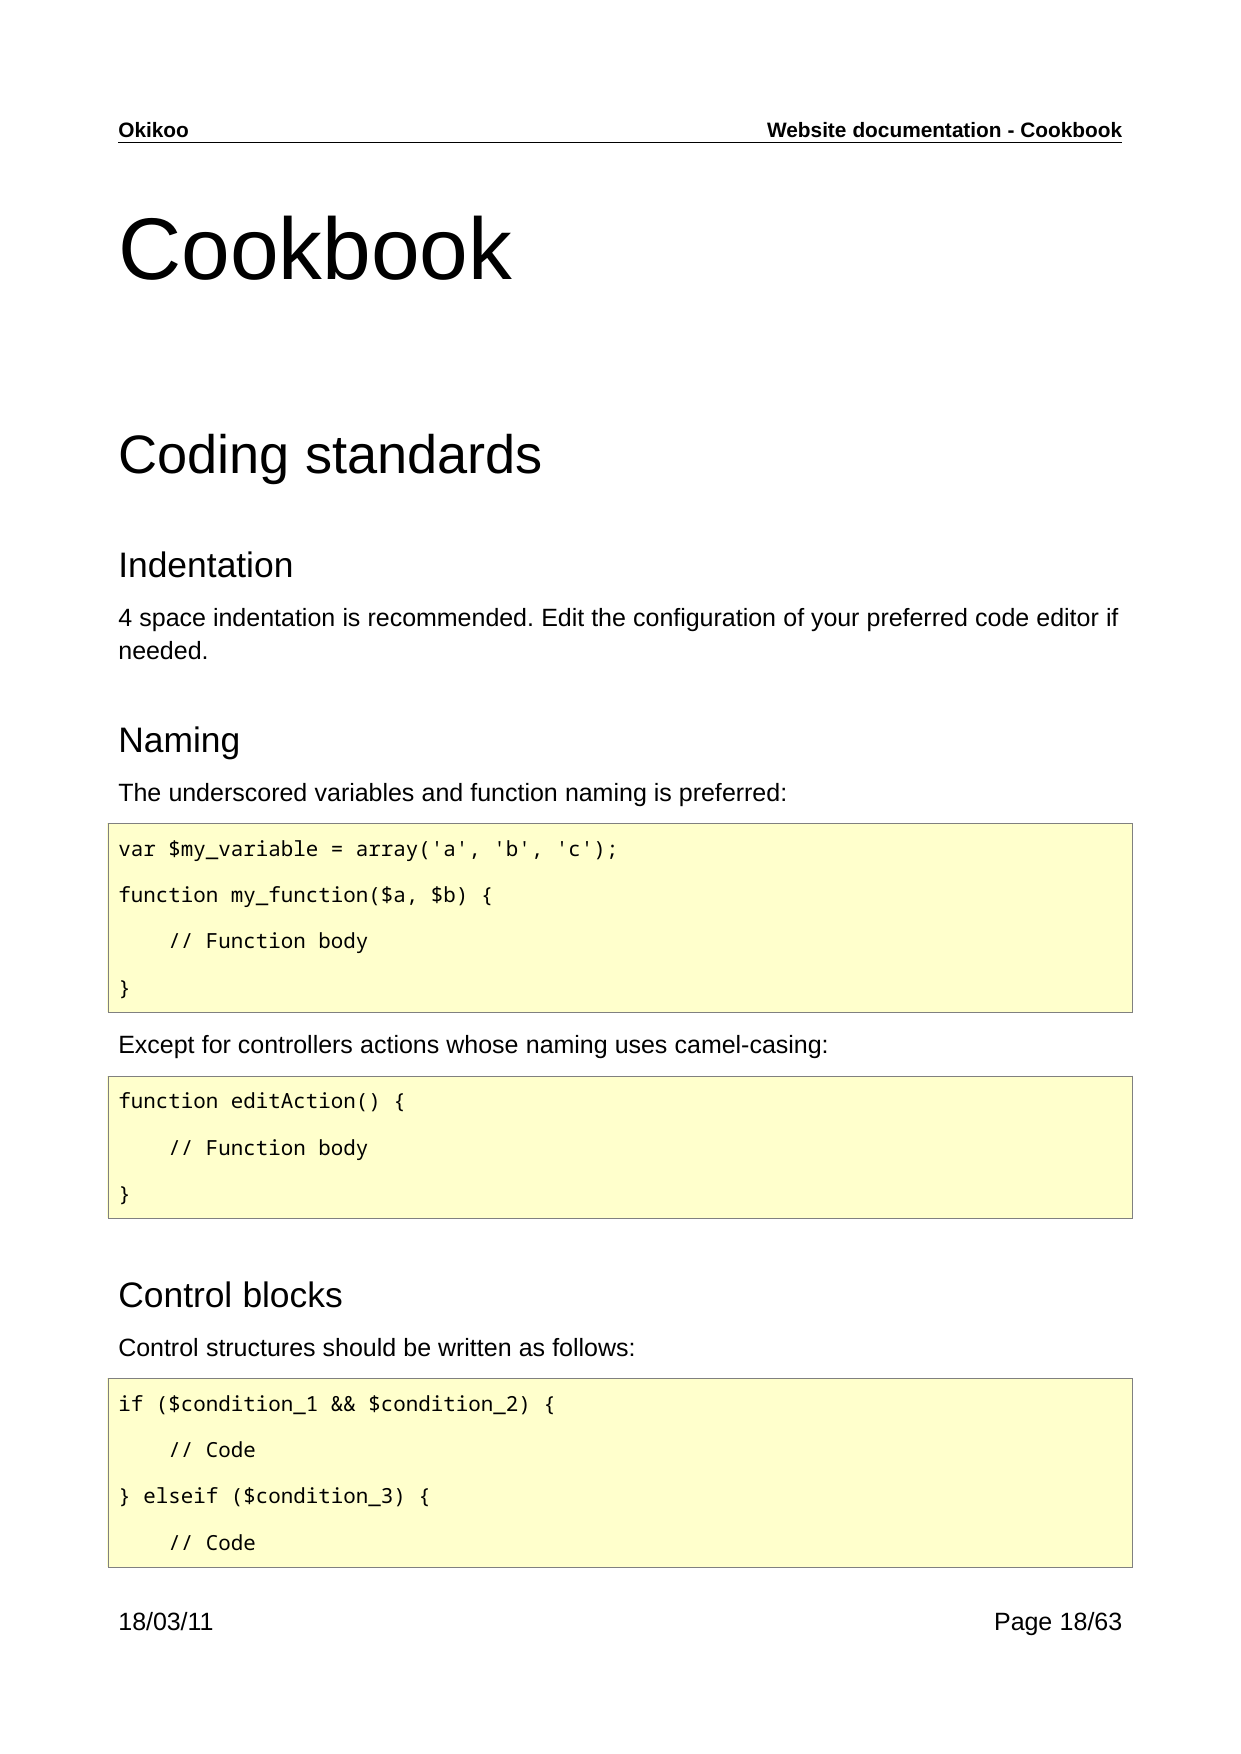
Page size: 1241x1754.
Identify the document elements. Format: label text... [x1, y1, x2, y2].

text // Code [109, 1424, 1132, 1463]
subtitle Control blocks [118, 1274, 1122, 1314]
subtitle Cookbook [118, 197, 1122, 298]
text function editAction() { [109, 1077, 1132, 1115]
text function my_function($a, $b) { [109, 869, 1132, 908]
text Control structures should be written as follows: [118, 1332, 1122, 1361]
text } [109, 962, 1132, 1012]
text The underscored variables and function naming is preferred: [118, 777, 1122, 806]
text // Code [109, 1517, 1132, 1567]
subtitle Coding standards [118, 423, 1122, 485]
text if ($condition_1 && $condition_2) { [109, 1379, 1132, 1417]
text var $my_variable = array('a', 'b', 'c'); [109, 824, 1132, 862]
text 4 space indentation is recommended. Edit the configuration of your preferred code editor if needed. [118, 603, 1122, 664]
subtitle Indentation [118, 544, 1122, 585]
text // Function body [109, 1122, 1132, 1161]
text Except for controllers actions whose naming uses camel-casing: [118, 1030, 1122, 1059]
text } [109, 1168, 1132, 1218]
text // Function body [109, 916, 1132, 955]
subtitle Naming [118, 719, 1122, 759]
text } elseif ($condition_3) { [109, 1471, 1132, 1510]
